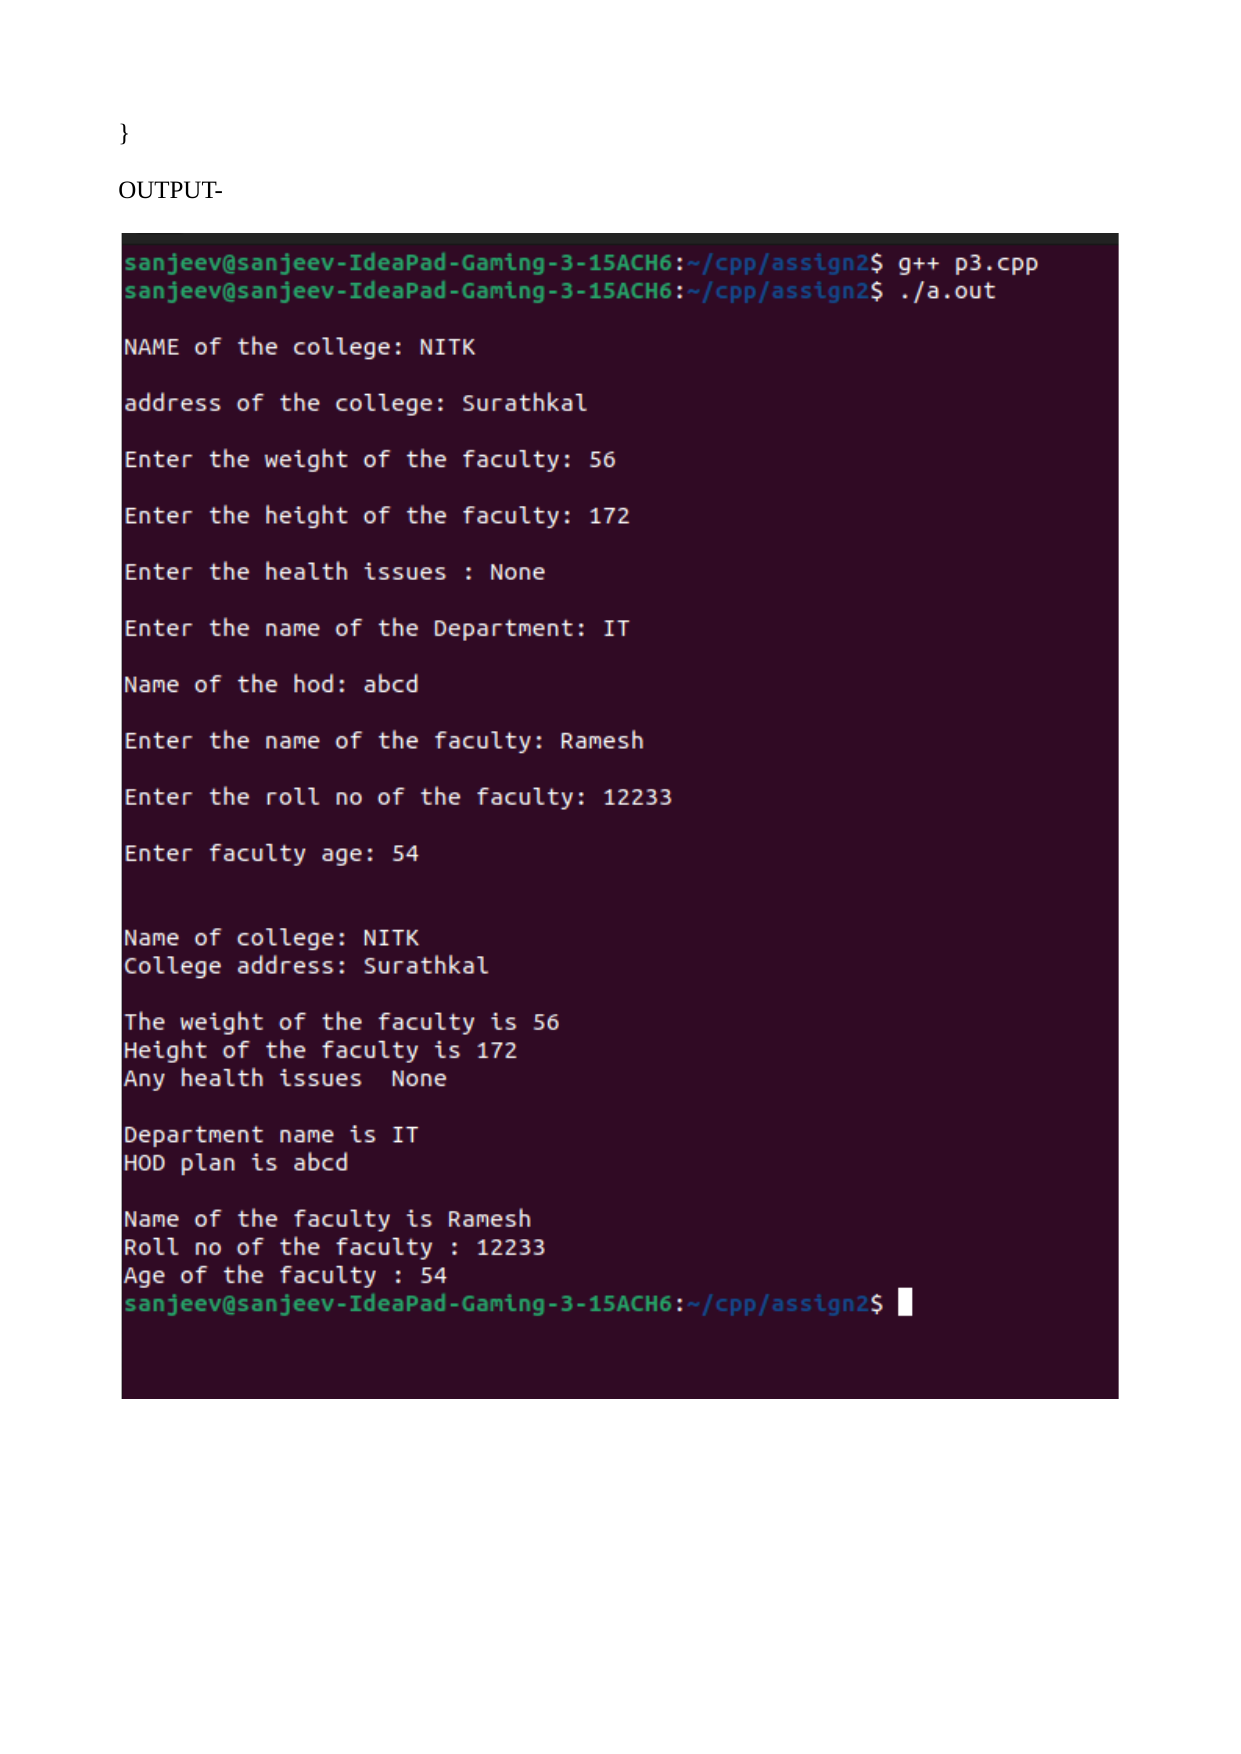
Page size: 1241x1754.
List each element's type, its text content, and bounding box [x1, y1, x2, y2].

text } [118, 118, 1122, 147]
text OUTPUT- [118, 176, 1122, 204]
picture [121, 233, 1119, 1399]
